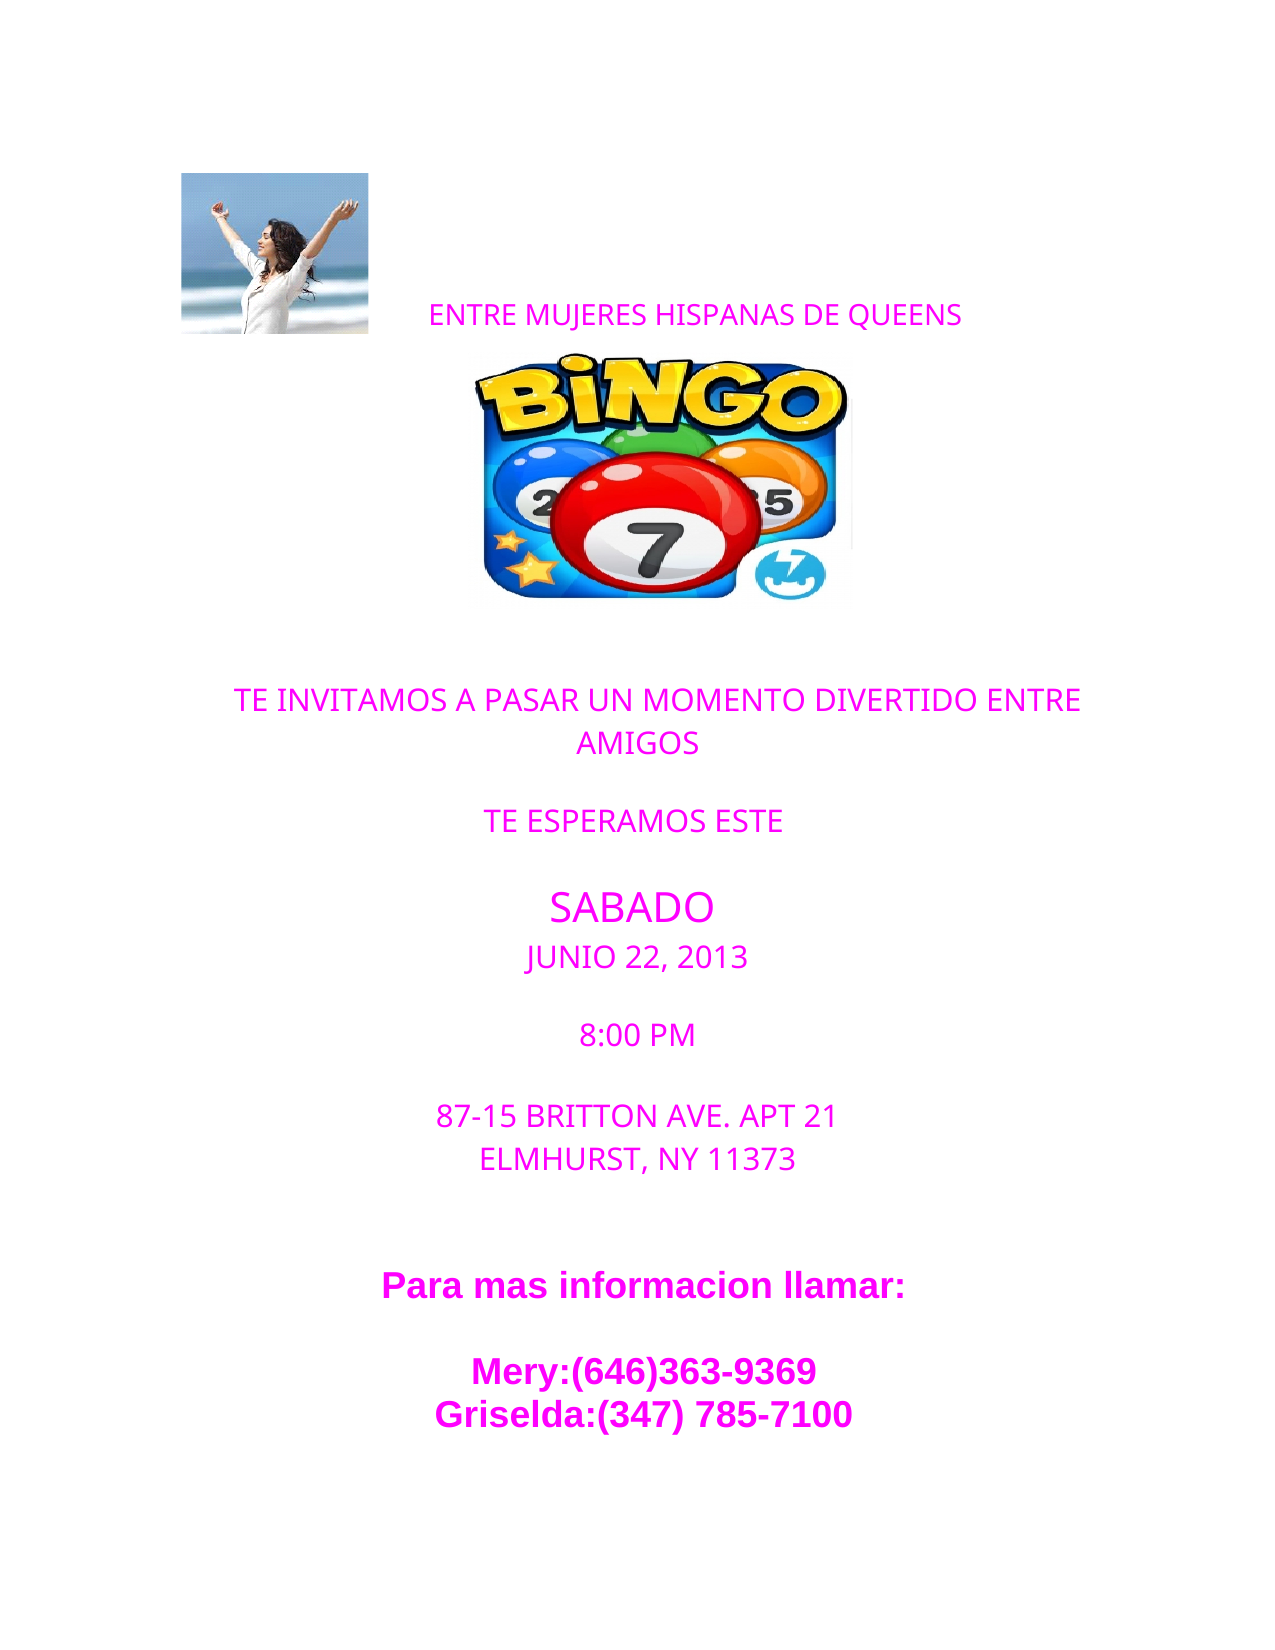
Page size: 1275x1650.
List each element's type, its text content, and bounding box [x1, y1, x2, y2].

text ENTRE MUJERES HISPANAS DE QUEENS [370, 294, 1087, 333]
text SABADO [187, 878, 1087, 934]
text Griselda:(347) 785-7100 [187, 1392, 1087, 1436]
text ELMHURST, NY 11373 [187, 1137, 1087, 1179]
text TE INVITAMOS A PASAR UN MOMENTO DIVERTIDO ENTRE AMIGOS [187, 678, 1087, 763]
text Para mas informacion llamar: [187, 1263, 1087, 1306]
text 8:00 PM [187, 1013, 1087, 1056]
text JUNIO 22, 2013 [187, 934, 1087, 977]
picture [468, 352, 853, 609]
text TE ESPERAMOS ESTE [187, 799, 1087, 842]
text 87-15 BRITTON AVE. APT 21 [187, 1094, 1087, 1137]
text Mery:(646)363-9369 [187, 1349, 1087, 1392]
